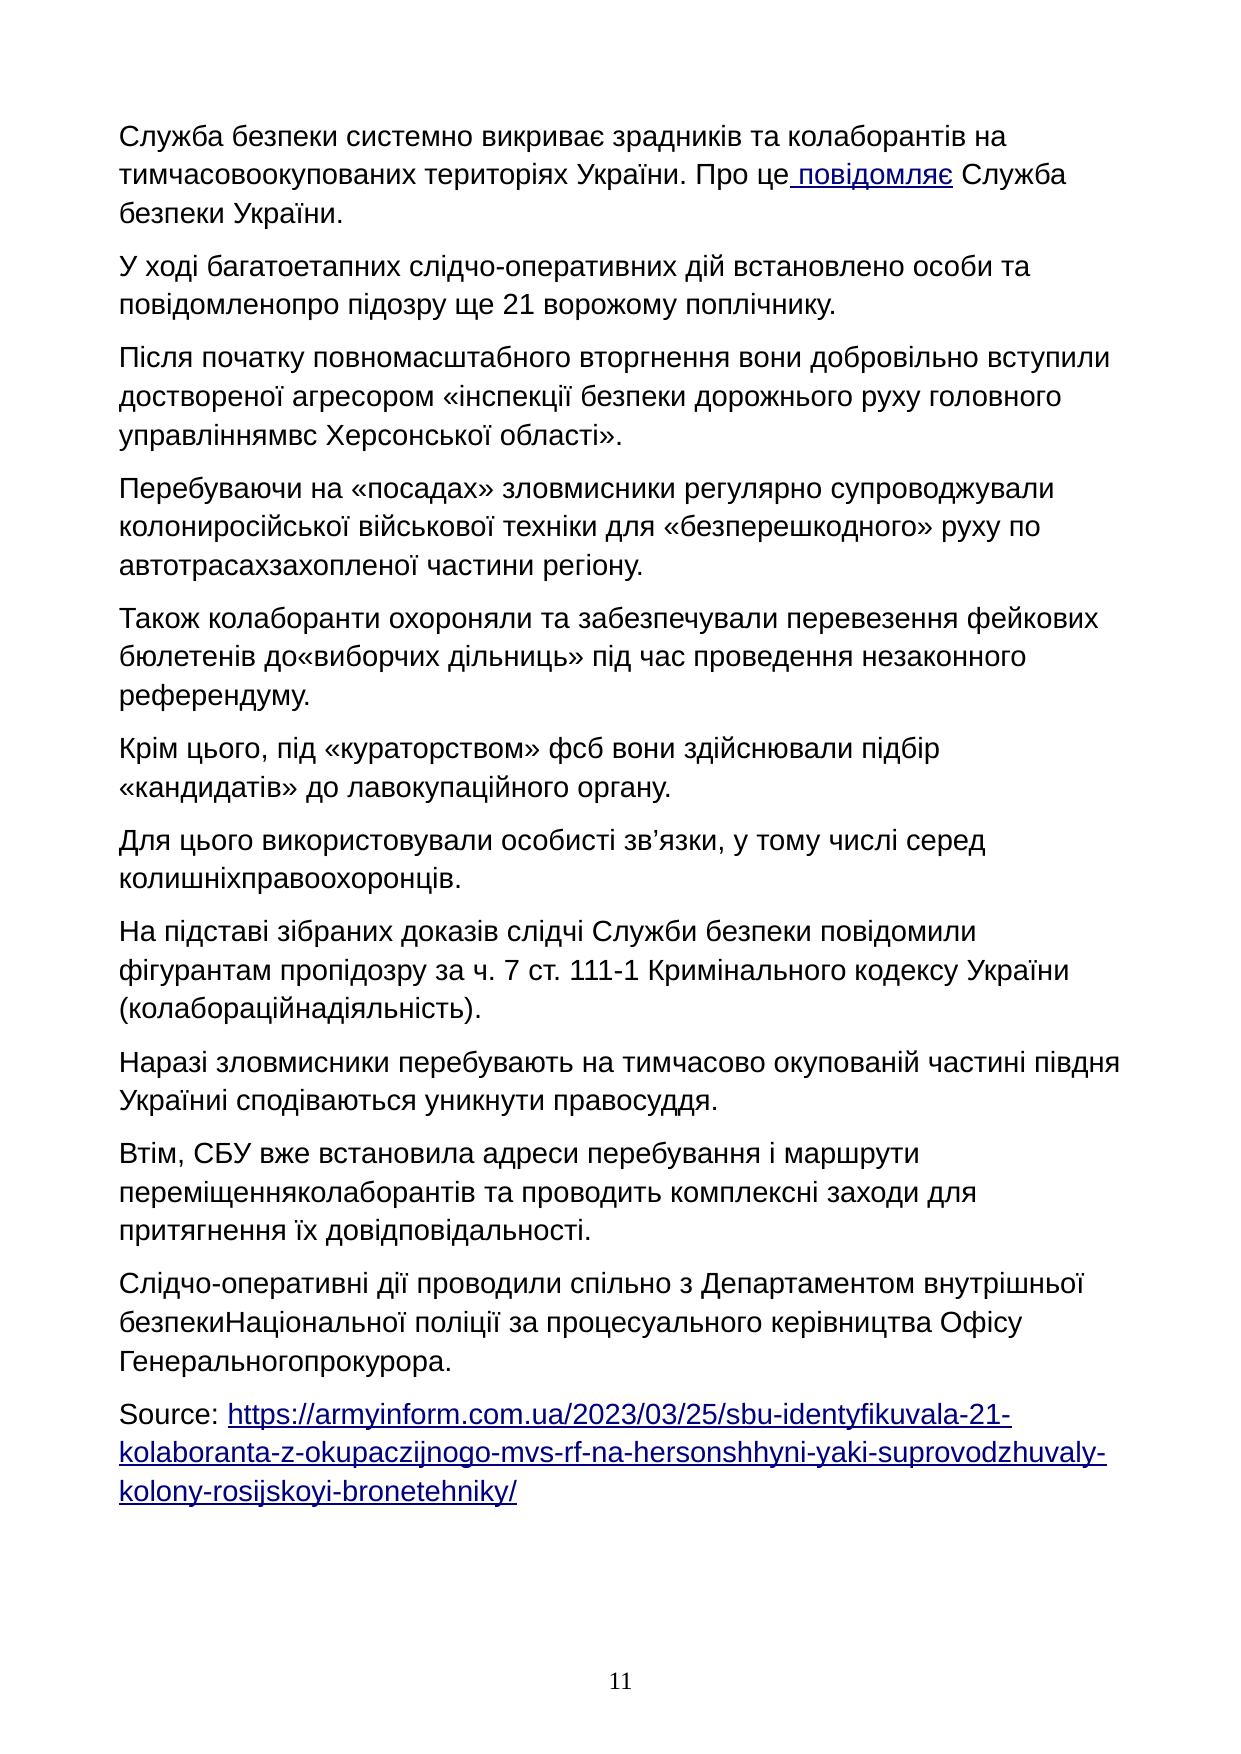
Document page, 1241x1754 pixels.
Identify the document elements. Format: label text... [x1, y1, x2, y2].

text Служба безпеки системно викриває зрадників та колаборантів на тимчасовоокупованих територіях України. Про це повідомляє Служба безпеки України. [118, 118, 1122, 229]
text Після початку повномасштабного вторгнення вони добровільно вступили доствореної агресором «інспекції безпеки дорожнього руху головного управліннямвс Херсонської області». [118, 340, 1122, 451]
text Для цього використовували особисті зв’язки, у тому числі серед колишніхправоохоронців. [118, 823, 1122, 895]
text Крім цього, під «кураторством» фсб вони здійснювали підбір «кандидатів» до лавокупаційного органу. [118, 731, 1122, 803]
text Source: https://armyinform.com.ua/2023/03/25/sbu-identyfikuvala-21-kolaboranta-z-okupaczijnogo-mvs-rf-na-hersonshhyni-yaki-suprovodzhuvaly-kolony-rosijskoyi-bronetehniky/ [118, 1397, 1122, 1507]
text На підставі зібраних доказів слідчі Служби безпеки повідомили фігурантам пропідозру за ч. 7 ст. 111-1 Кримінального кодексу України (колабораційнадіяльність). [118, 914, 1122, 1025]
text У ході багатоетапних слідчо-оперативних дій встановлено особи та повідомленопро підозру ще 21 ворожому поплічнику. [118, 249, 1122, 321]
text Наразі зловмисники перебувають на тимчасово окупованій частині півдня Україниі сподіваються уникнути правосуддя. [118, 1044, 1122, 1117]
text Втім, СБУ вже встановила адреси перебування і маршрути переміщенняколаборантів та проводить комплексні заходи для притягнення їх довідповідальності. [118, 1136, 1122, 1247]
text Також колаборанти охороняли та забезпечували перевезення фейкових бюлетенів до«виборчих дільниць» під час проведення незаконного референдуму. [118, 601, 1122, 711]
text Перебуваючи на «посадах» зловмисники регулярно супроводжували колониросійської військової техніки для «безперешкодного» руху по автотрасахзахопленої частини регіону. [118, 471, 1122, 581]
text Слідчо-оперативні дії проводили спільно з Департаментом внутрішньої безпекиНаціональної поліції за процесуального керівництва Офісу Генеральногопрокурора. [118, 1266, 1122, 1377]
